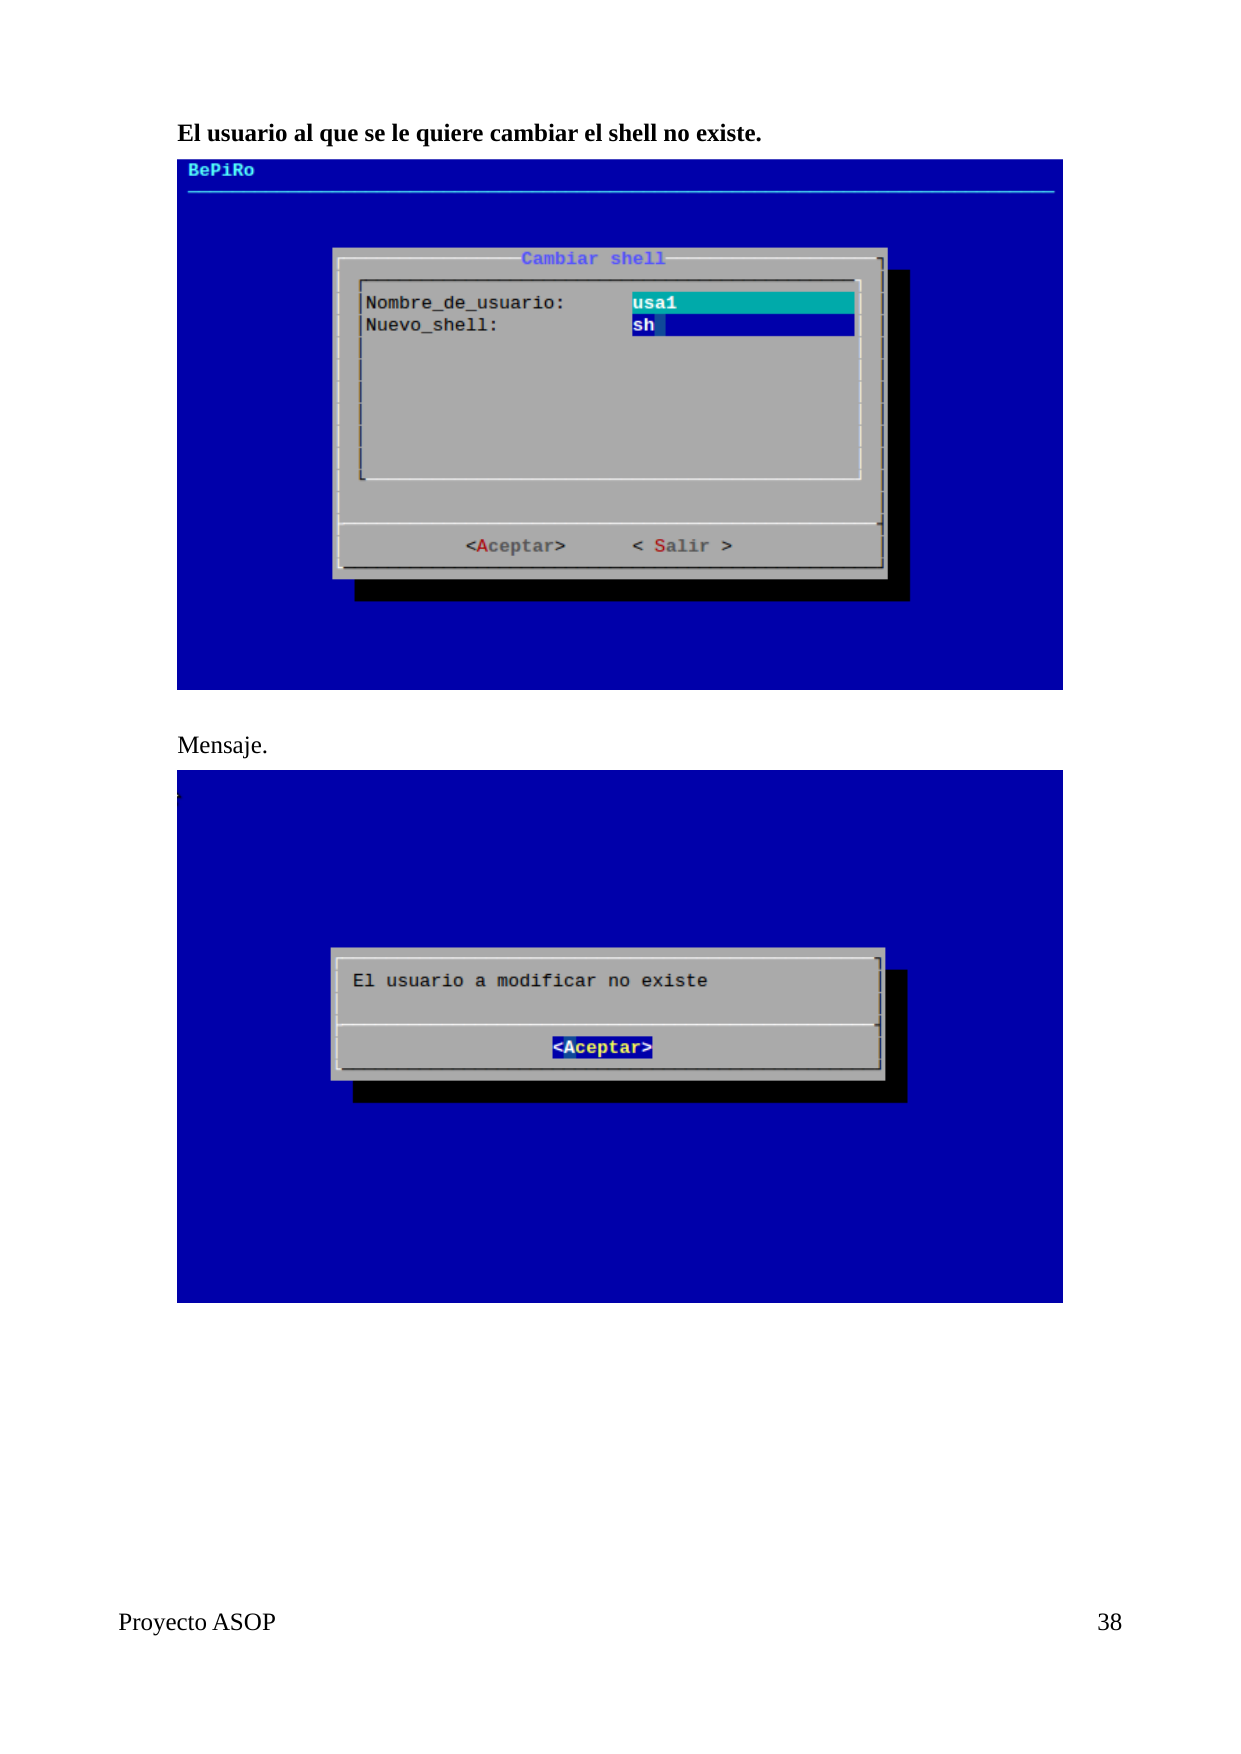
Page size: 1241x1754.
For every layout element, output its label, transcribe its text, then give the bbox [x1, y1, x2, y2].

text Mensaje. [148, 730, 1116, 759]
picture [177, 158, 1063, 690]
picture [177, 770, 1063, 1303]
text El usuario al que se le quiere cambiar el shell no existe. [148, 118, 1116, 147]
